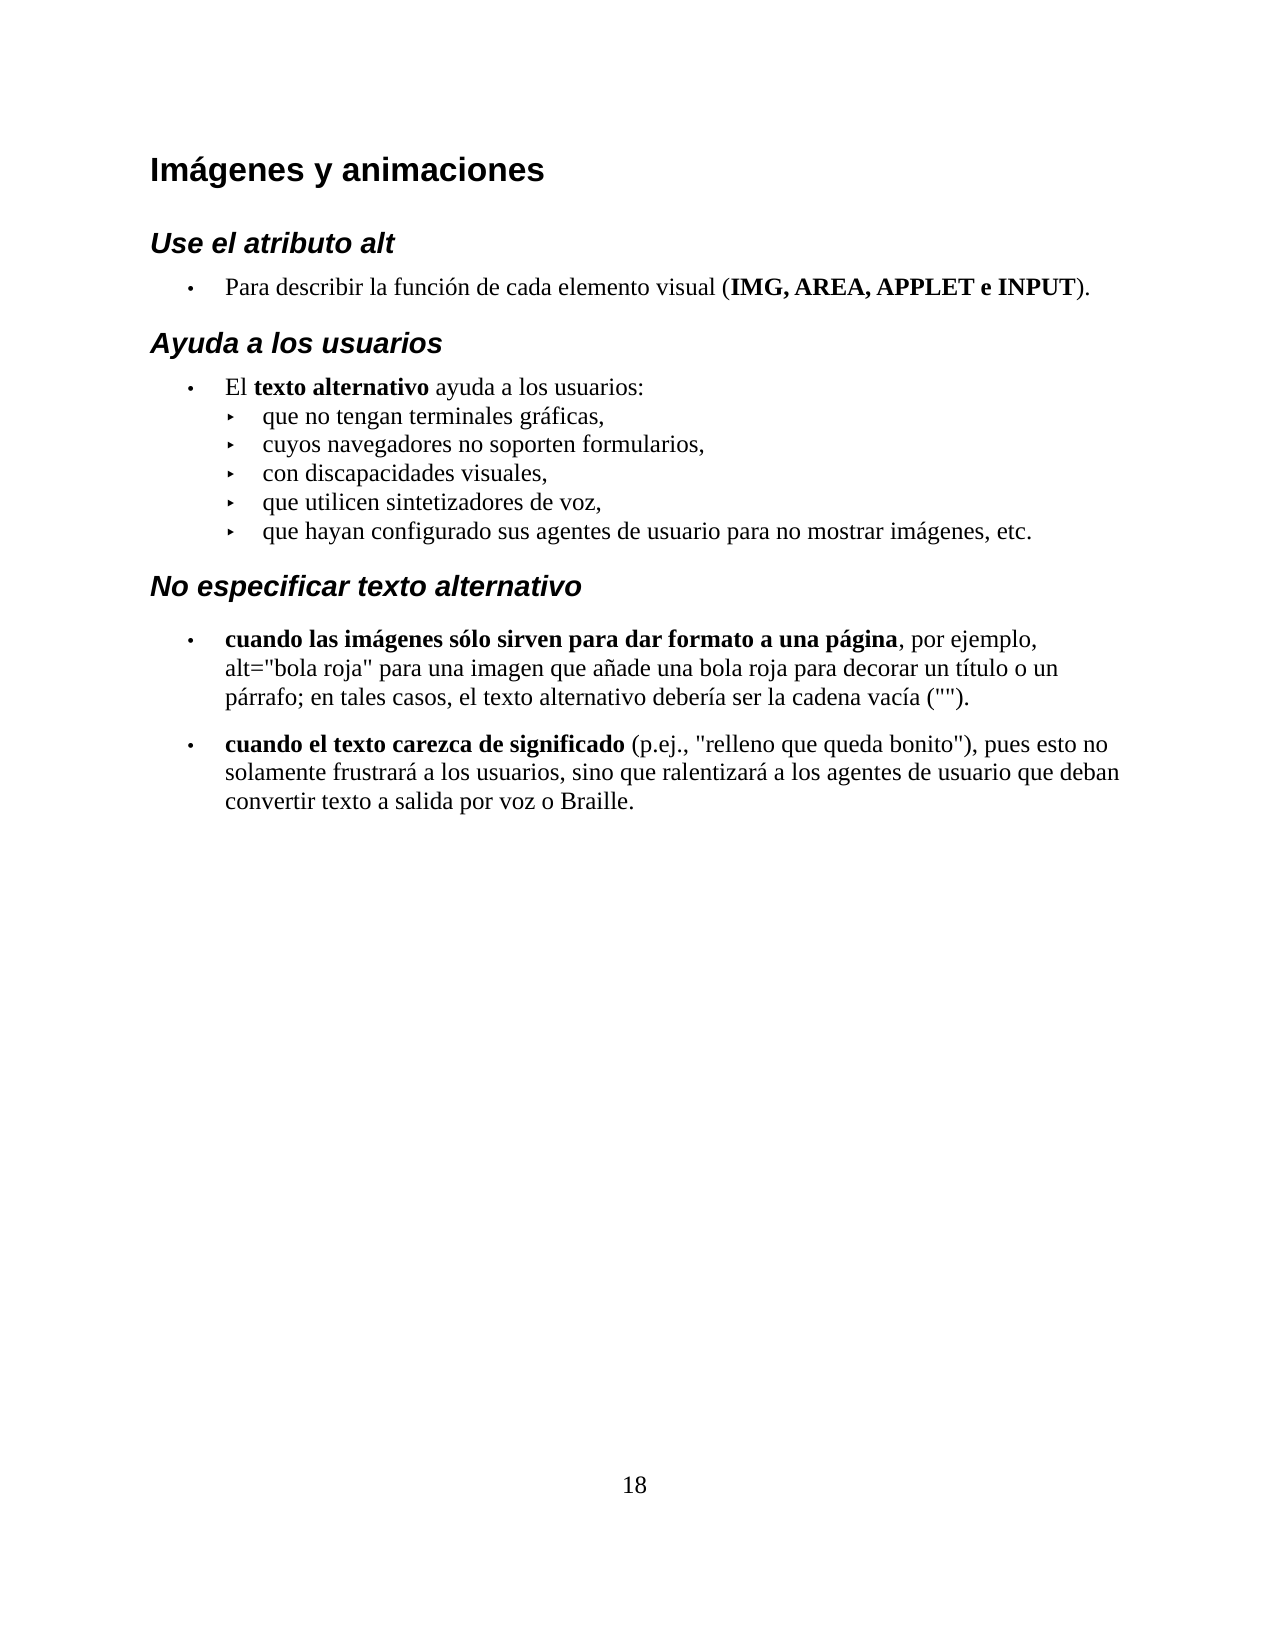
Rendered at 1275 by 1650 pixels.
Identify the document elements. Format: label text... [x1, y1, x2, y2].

list Para describir la función de cada elemento visual (IMG, AREA, APPLET e INPUT). [187, 272, 1125, 301]
subtitle Ayuda a los usuarios [150, 326, 1125, 359]
list cuyos navegadores no soporten formularios, [225, 429, 1125, 458]
list cuando el texto carezca de significado (p.ej., "relleno que queda bonito"), pues esto no solamente frustrará a los usuarios, sino que ralentizará a los agentes de usuario que deban convertir texto a salida por voz o Braille. [187, 729, 1125, 815]
list que no tengan terminales gráficas, [225, 401, 1125, 429]
list que hayan configurado sus agentes de usuario para no mostrar imágenes, etc. [225, 516, 1125, 544]
list con discapacidades visuales, [225, 458, 1125, 487]
subtitle No especificar texto alternativo [150, 569, 1125, 603]
subtitle Use el atributo alt [150, 226, 1125, 260]
list El texto alternativo ayuda a los usuarios: [187, 372, 1125, 401]
list que utilicen sintetizadores de voz, [225, 487, 1125, 516]
subtitle Imágenes y animaciones [150, 150, 1125, 189]
list cuando las imágenes sólo sirven para dar formato a una página, por ejemplo, alt="bola roja" para una imagen que añade una bola roja para decorar un título o un párrafo; en tales casos, el texto alternativo debería ser la cadena vacía (""). [187, 624, 1125, 711]
